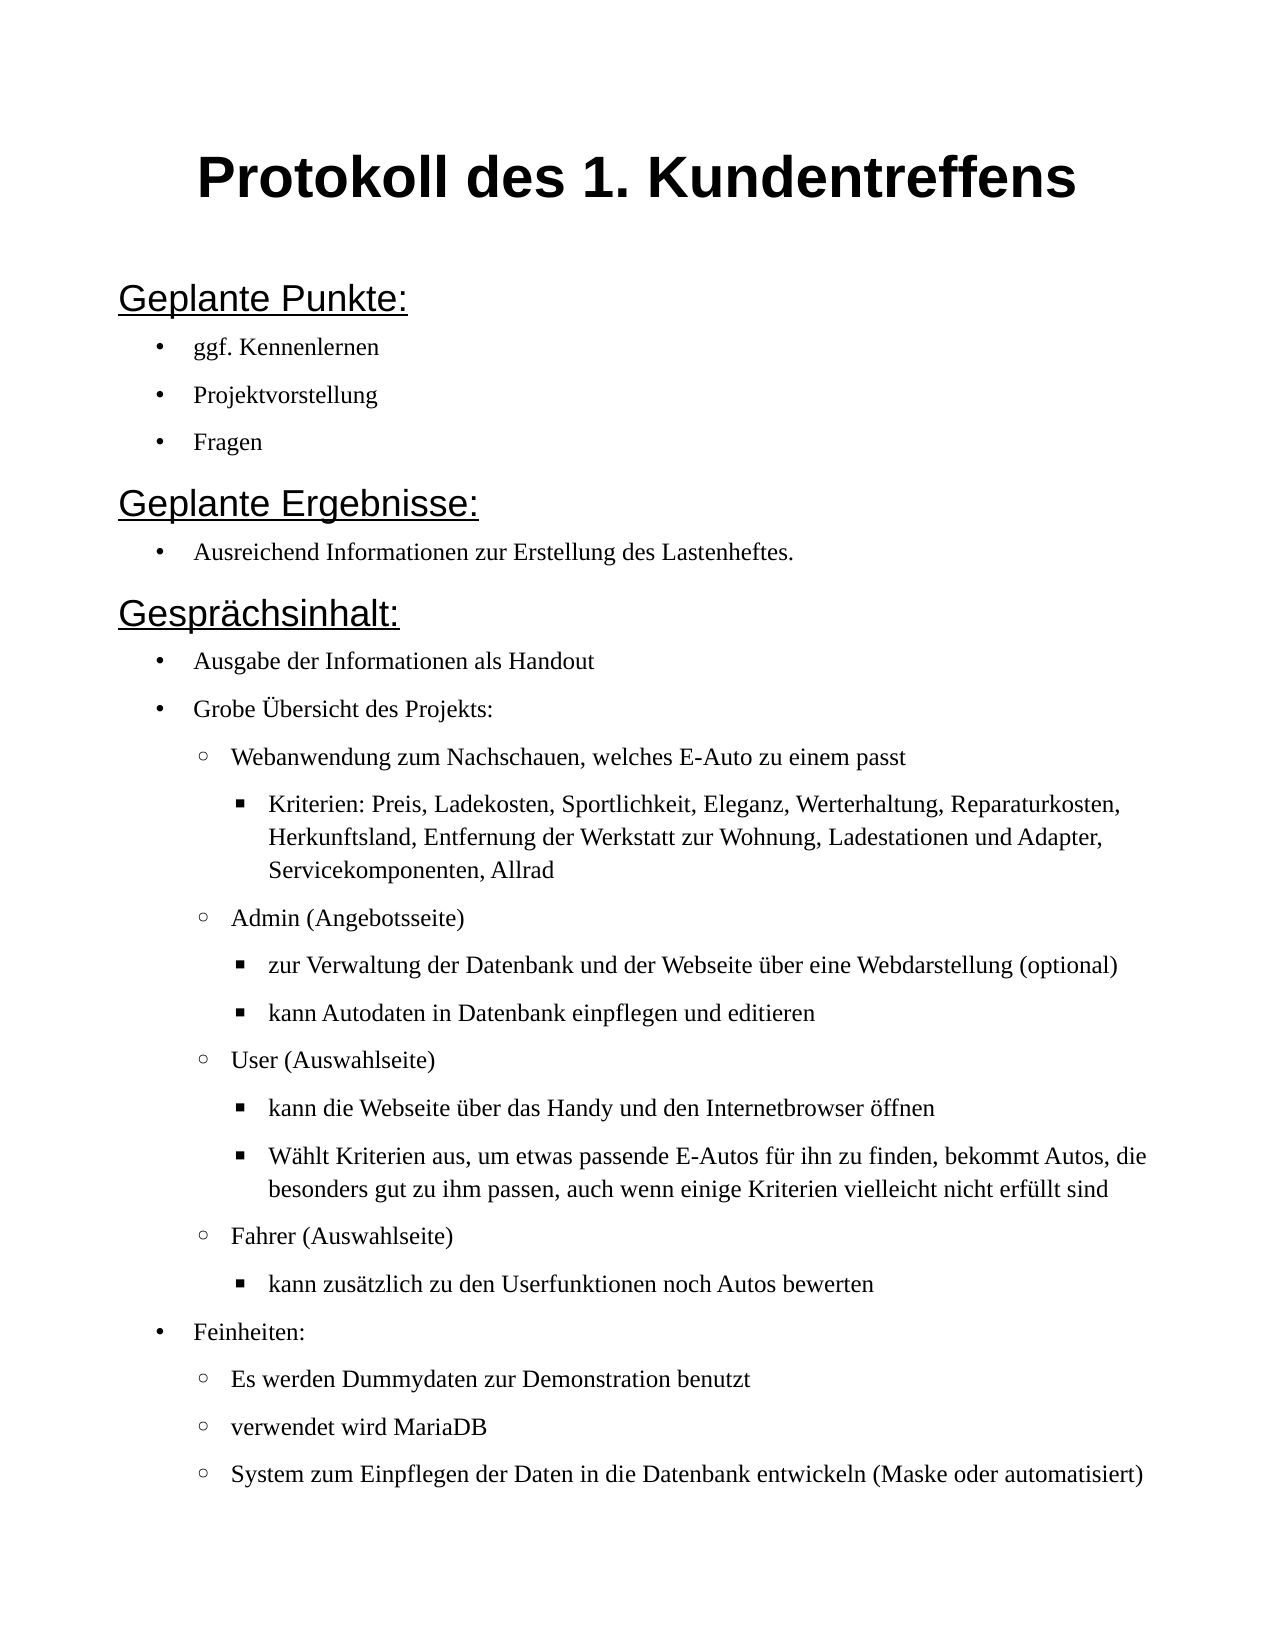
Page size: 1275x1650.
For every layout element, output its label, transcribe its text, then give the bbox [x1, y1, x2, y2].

list Projektvorstellung [156, 380, 1157, 408]
list zur Verwaltung der Datenbank und der Webseite über eine Webdarstellung (optional) [231, 950, 1157, 979]
list Webanwendung zum Nachschauen, welches E-Auto zu einem passt [193, 742, 1157, 770]
list kann zusätzlich zu den Userfunktionen noch Autos bewerten [231, 1269, 1157, 1298]
list Admin (Angebotsseite) [193, 903, 1157, 932]
list Fragen [156, 427, 1157, 456]
list Wählt Kriterien aus, um etwas passende E-Autos für ihn zu finden, bekommt Autos, die besonders gut zu ihm passen, auch wenn einige Kriterien vielleicht nicht erfüllt sind [231, 1141, 1157, 1203]
list Kriterien: Preis, Ladekosten, Sportlichkeit, Eleganz, Werterhaltung, Reparaturkosten, Herkunftsland, Entfernung der Werkstatt zur Wohnung, Ladestationen und Adapter, Servicekomponenten, Allrad [231, 789, 1157, 884]
list Ausgabe der Informationen als Handout [156, 646, 1157, 675]
list User (Auswahlseite) [193, 1046, 1157, 1074]
subtitle Geplante Ergebnisse: [118, 481, 1157, 524]
list Feinheiten: [156, 1317, 1157, 1345]
list verwendet wird MariaDB [193, 1412, 1157, 1441]
list System zum Einpflegen der Daten in die Datenbank entwickeln (Maske oder automatisiert) [193, 1459, 1157, 1488]
list Ausreichend Informationen zur Erstellung des Lastenheftes. [156, 537, 1157, 566]
list Es werden Dummydaten zur Demonstration benutzt [193, 1364, 1157, 1393]
subtitle Gesprächsinhalt: [118, 591, 1157, 634]
list kann Autodaten in Datenbank einpflegen und editieren [231, 998, 1157, 1027]
list Fahrer (Auswahlseite) [193, 1221, 1157, 1250]
title Protokoll des 1. Kundentreffens [118, 143, 1157, 210]
list ggf. Kennenlernen [156, 332, 1157, 361]
list Grobe Übersicht des Projekts: [156, 694, 1157, 723]
list kann die Webseite über das Handy und den Internetbrowser öffnen [231, 1093, 1157, 1122]
subtitle Geplante Punkte: [118, 277, 1157, 320]
